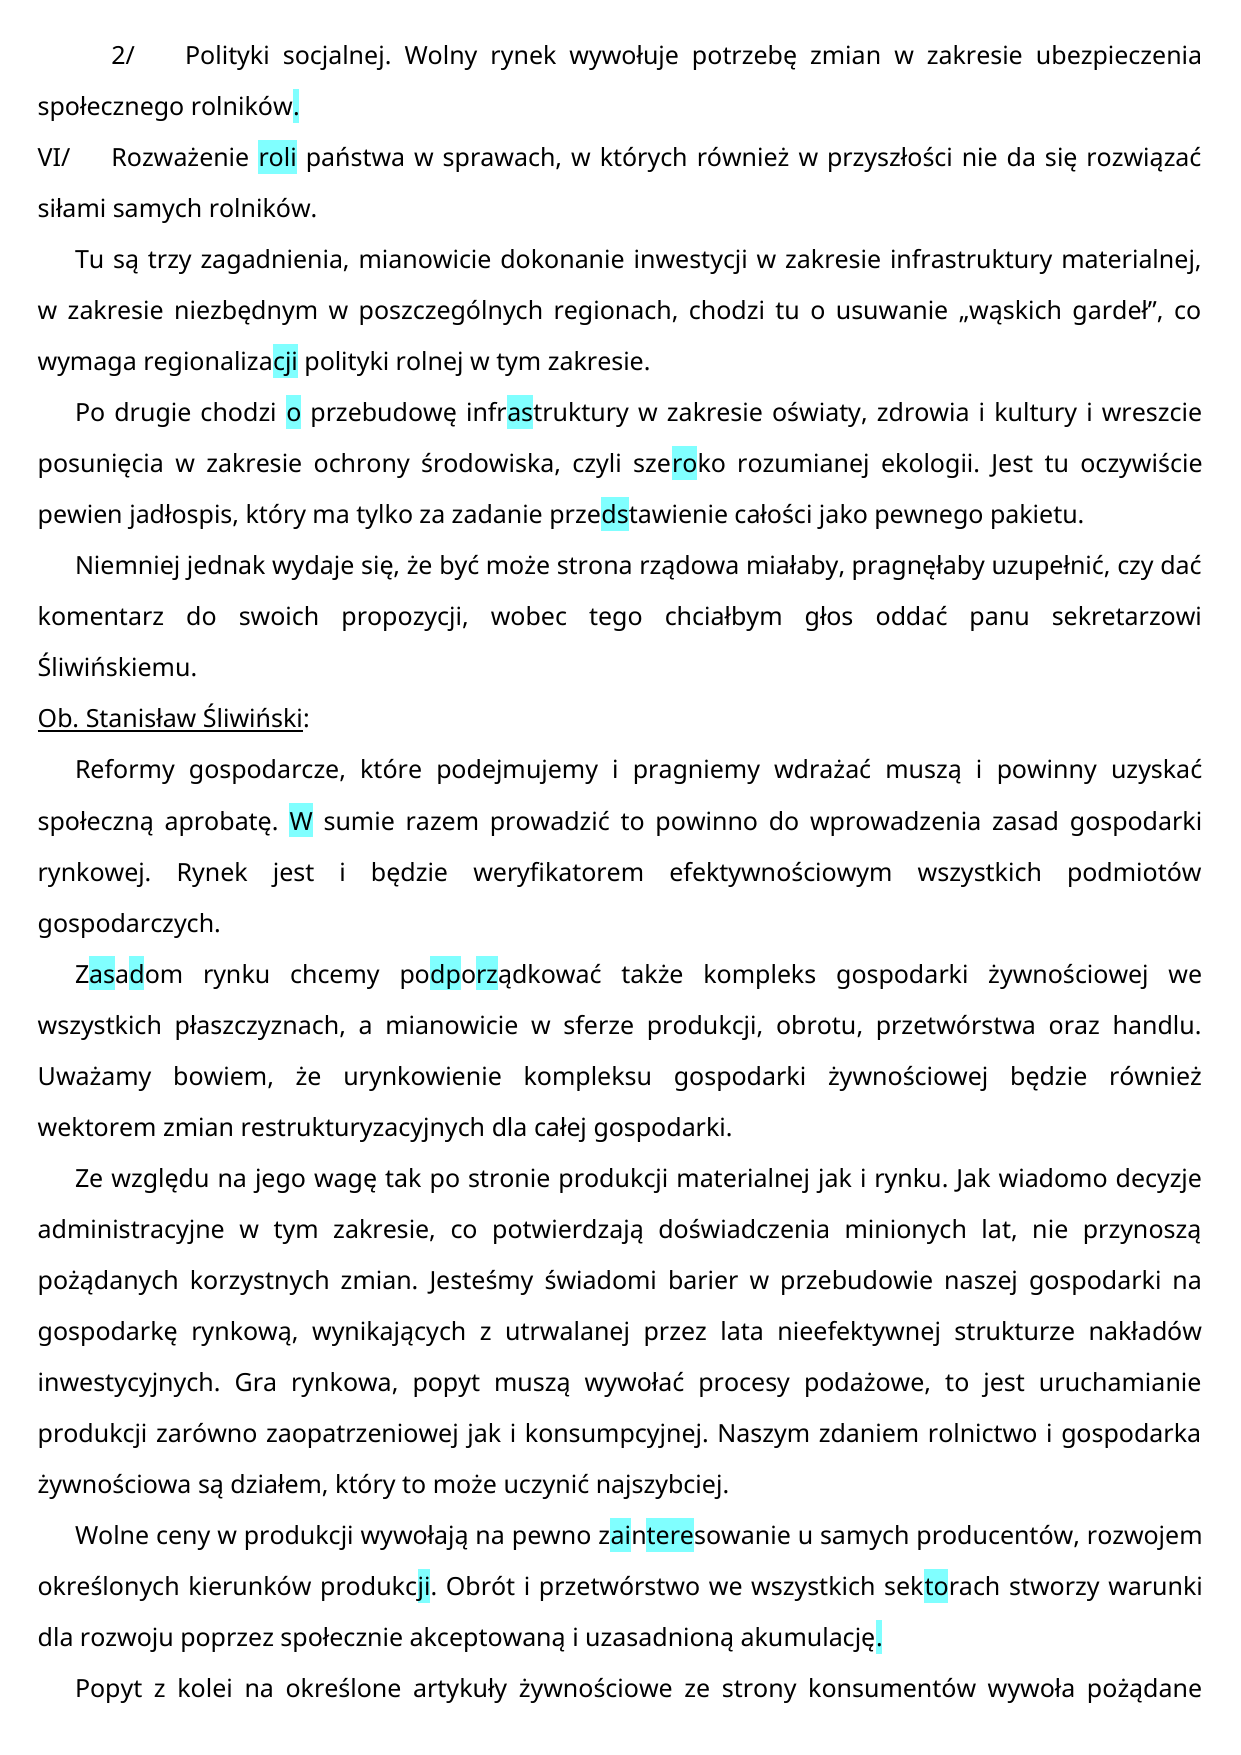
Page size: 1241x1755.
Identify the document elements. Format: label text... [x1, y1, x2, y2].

text Niemniej jednak wydaje się, że być może strona rządowa miałaby, pragnęłaby uzupełnić, czy dać komentarz do swoich propozycji, wobec tego chciałbym głos oddać panu sekretarzowi Śliwińskiemu. [37, 548, 1203, 684]
text Tu są trzy zagadnienia, mianowicie dokonanie inwestycji w zakresie infrastruktury materialnej, w zakresie niezbędnym w poszczególnych regionach, chodzi tu o usuwanie „wąskich gardeł”, co wymaga regionalizacji polityki rolnej w tym zakresie. [37, 242, 1203, 378]
text Po drugie chodzi o przebudowę infrastruktury w zakresie oświaty, zdrowia i kultury i wreszcie posunięcia w zakresie ochrony środowiska, czyli szeroko rozumianej ekologii. Jest tu oczywiście pewien jadłospis, który ma tylko za zadanie przedstawienie całości jako pewnego pakietu. [37, 395, 1203, 531]
text Popyt z kolei na określone artykuły żywnościowe ze strony konsumentów wywoła pożądane [37, 1671, 1203, 1705]
text Wolne ceny w produkcji wywołają na pewno zainteresowanie u samych producentów, rozwojem określonych kierunków produkcji. Obrót i przetwórstwo we wszystkich sektorach stworzy warunki dla rozwoju poprzez społecznie akceptowaną i uzasadnioną akumulację. [37, 1518, 1203, 1654]
text Ze względu na jego wagę tak po stronie produkcji materialnej jak i rynku. Jak wiadomo decyzje administracyjne w tym zakresie, co potwierdzają doświadczenia minionych lat, nie przynoszą pożądanych korzystnych zmian. Jesteśmy świadomi barier w przebudowie naszej gospodarki na gospodarkę rynkową, wynikających z utrwalanej przez lata nieefektywnej strukturze nakładów inwestycyjnych. Gra rynkowa, popyt muszą wywołać procesy podażowe, to jest uruchamianie produkcji zarówno zaopatrzeniowej jak i konsumpcyjnej. Naszym zdaniem rolnictwo i gospodarka żywnościowa są działem, który to może uczynić najszybciej. [37, 1160, 1203, 1501]
text 2/ Polityki socjalnej. Wolny rynek wywołuje potrzebę zmian w zakresie ubezpieczenia społecznego rolników. [37, 37, 1203, 123]
text Reformy gospodarcze, które podejmujemy i pragniemy wdrażać muszą i powinny uzyskać społeczną aprobatę. W sumie razem prowadzić to powinno do wprowadzenia zasad gospodarki rynkowej. Rynek jest i będzie weryfikatorem efektywnościowym wszystkich podmiotów gospodarczych. [37, 752, 1203, 939]
text Zasadom rynku chcemy podporządkować także kompleks gospodarki żywnościowej we wszystkich płaszczyznach, a mianowicie w sferze produkcji, obrotu, przetwórstwa oraz handlu. Uważamy bowiem, że urynkowienie kompleksu gospodarki żywnościowej będzie również wektorem zmian restrukturyzacyjnych dla całej gospodarki. [37, 956, 1203, 1143]
text VI/ Rozważenie roli państwa w sprawach, w których również w przyszłości nie da się rozwiązać siłami samych rolników. [37, 139, 1203, 225]
text Ob. Stanisław Śliwiński: [37, 701, 1203, 735]
